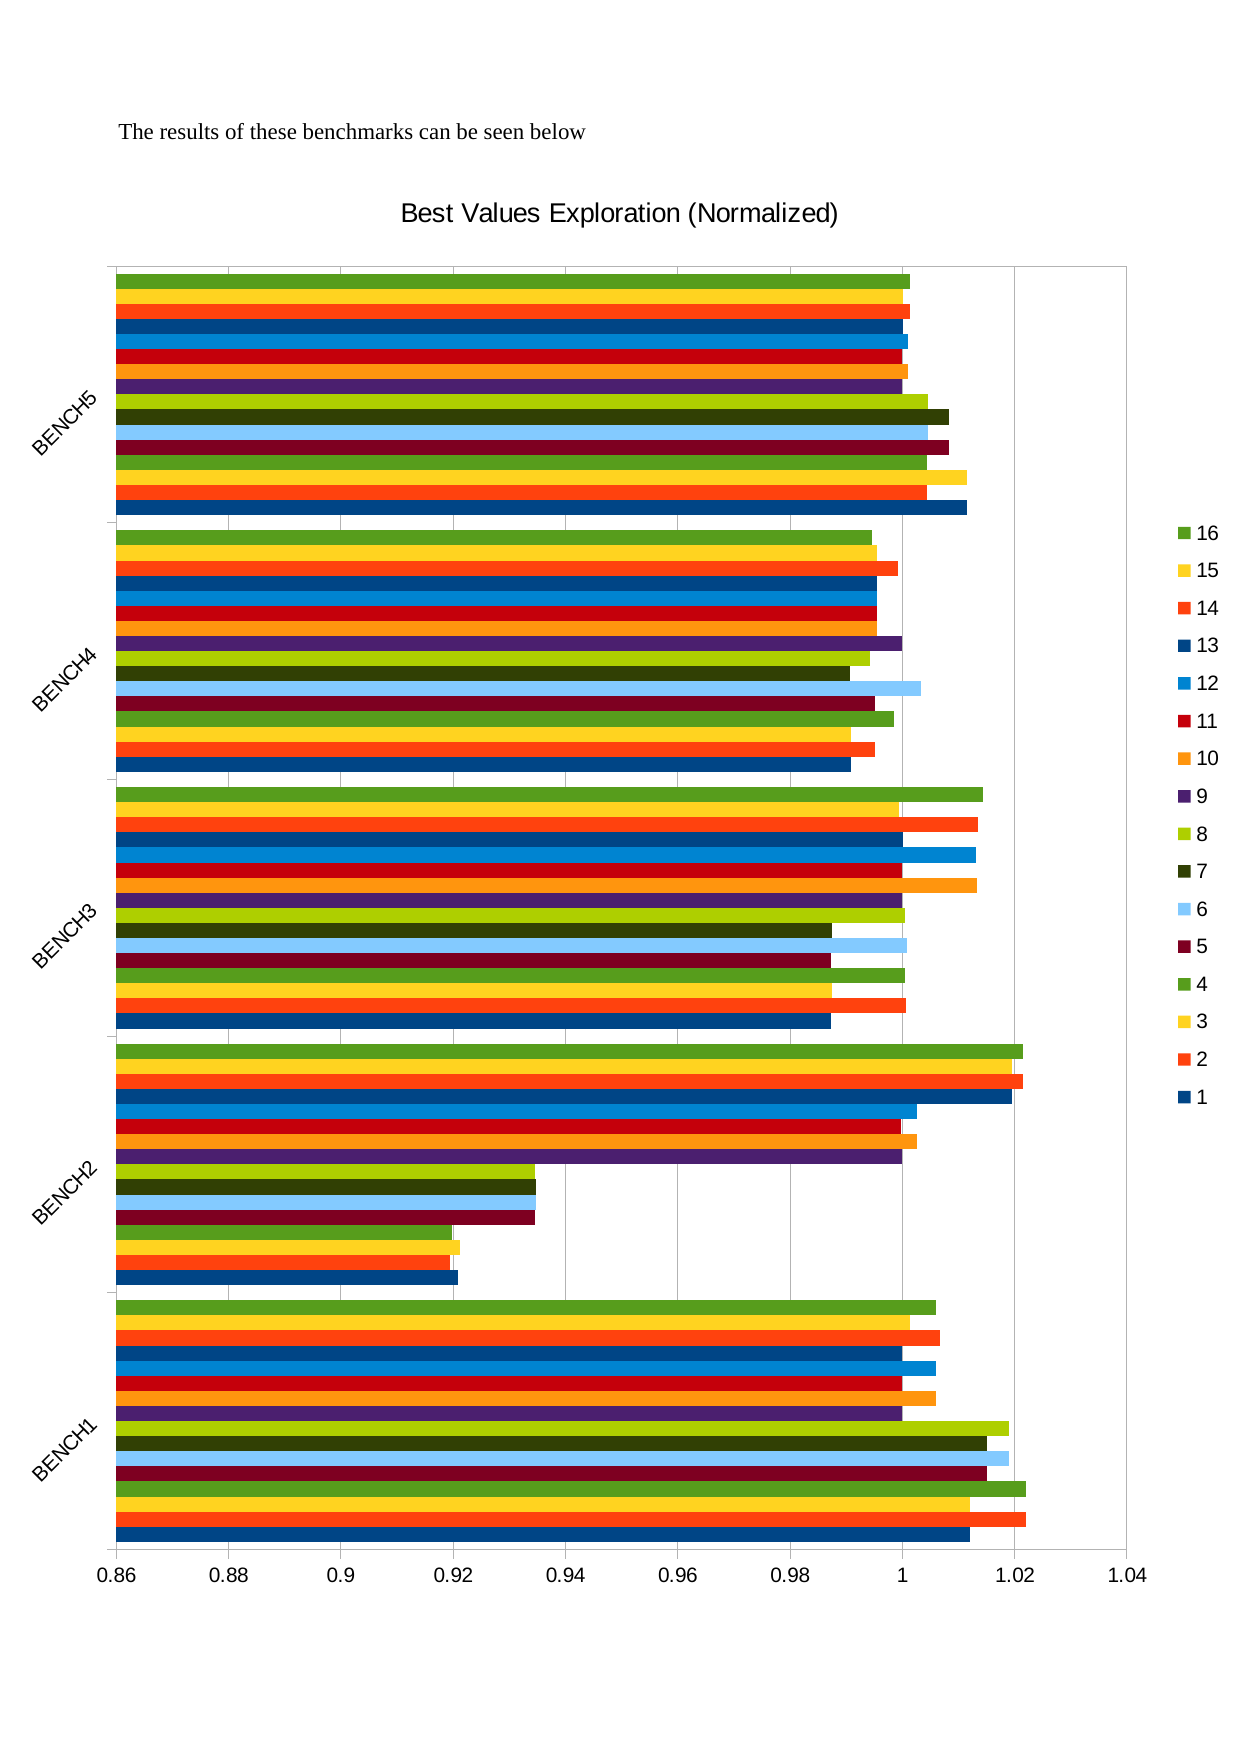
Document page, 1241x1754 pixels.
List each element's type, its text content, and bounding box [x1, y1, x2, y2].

text The results of these benchmarks can be seen below [118, 118, 1122, 144]
